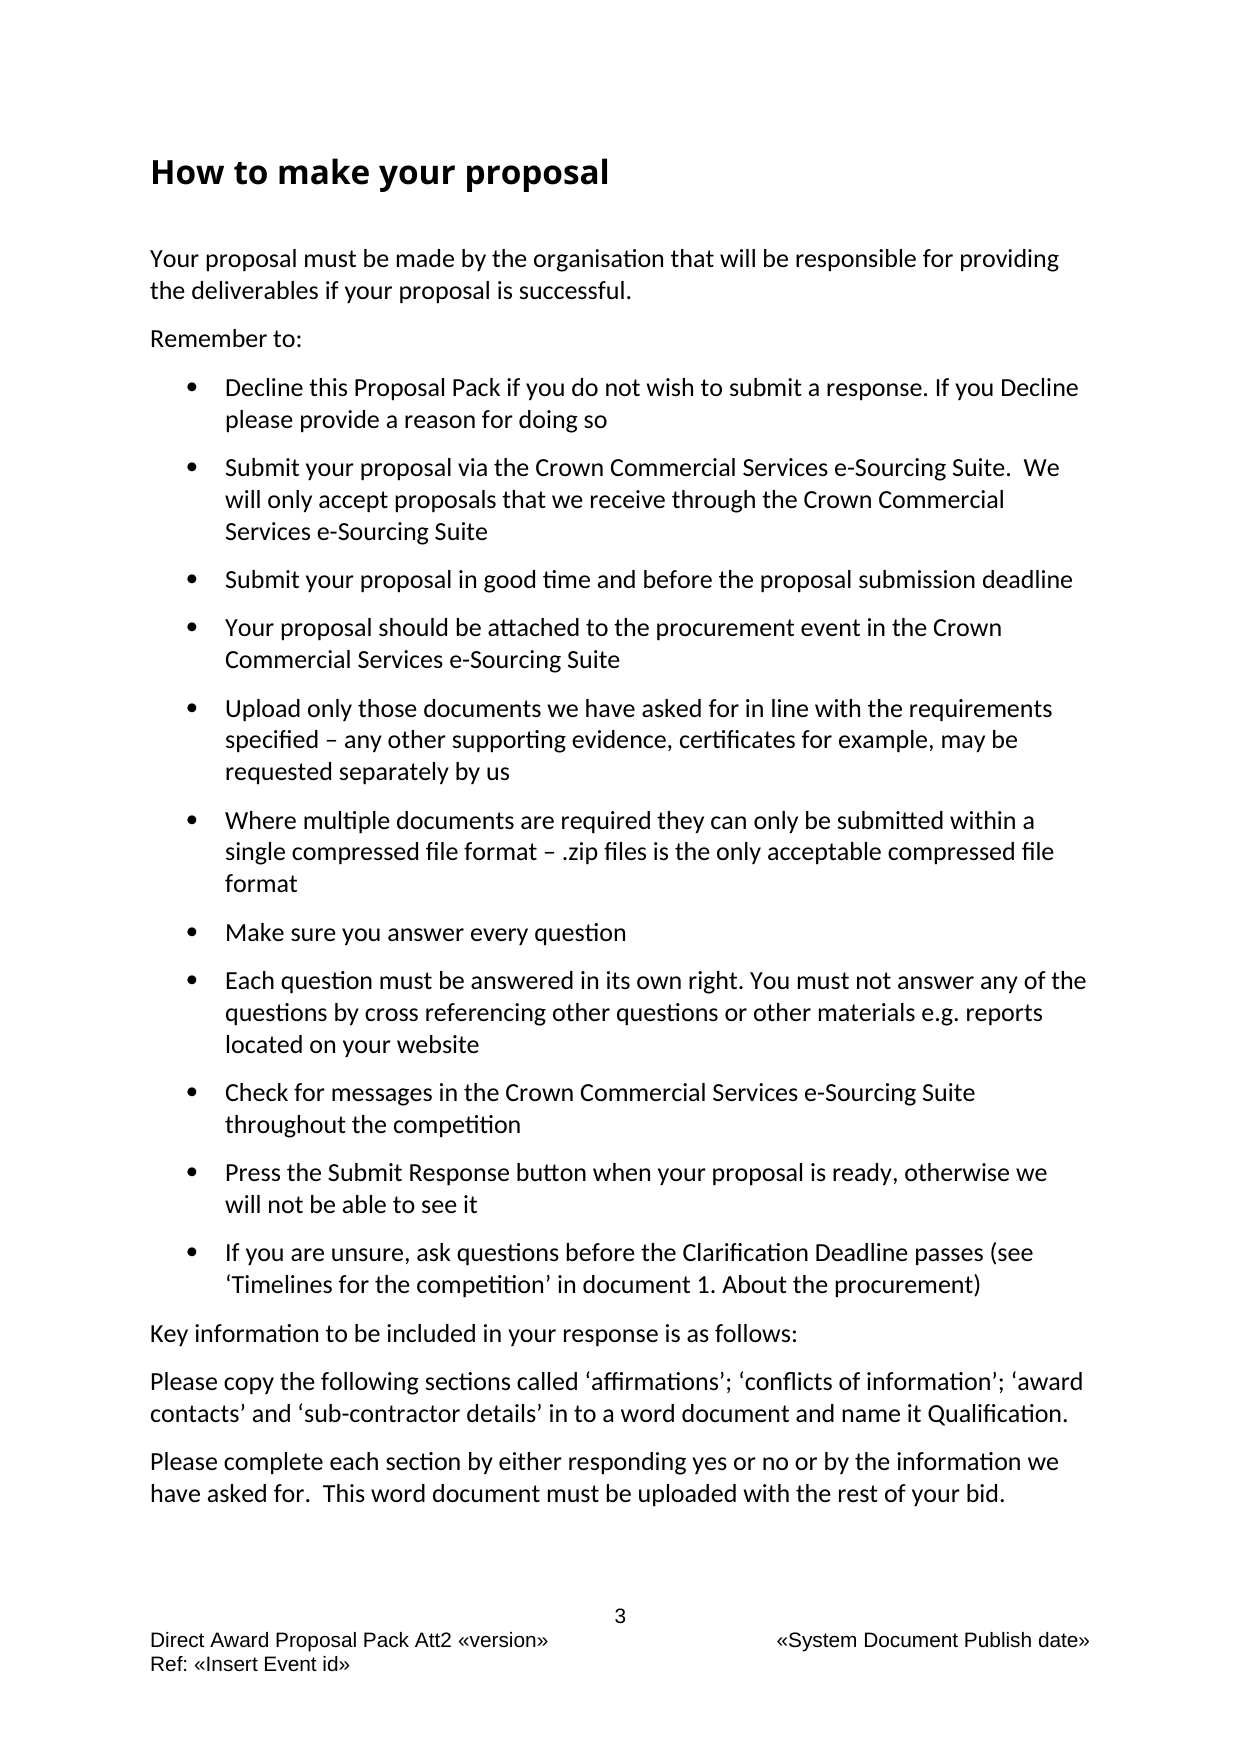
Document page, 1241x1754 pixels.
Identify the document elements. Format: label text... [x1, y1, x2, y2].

text Please copy the following sections called ‘affirmations’; ‘conflicts of information’; ‘award contacts’ and ‘sub-contractor details’ in to a word document and name it Qualification. [150, 1365, 1090, 1429]
list Where multiple documents are required they can only be submitted within a single compressed file format – .zip files is the only acceptable compressed file format [187, 804, 1090, 899]
text Please complete each section by either responding yes or no or by the information we have asked for. This word document must be uploaded with the rest of your bid. [150, 1445, 1090, 1509]
text Remember to: [150, 322, 1090, 354]
list Submit your proposal in good time and before the proposal submission deadline [187, 563, 1090, 595]
list If you are unsure, ask questions before the Clarification Deadline passes (see ‘Timelines for the competition’ in document 1. About the procurement) [187, 1237, 1090, 1300]
list Upload only those documents we have asked for in line with the requirements specified – any other supporting evidence, certificates for example, may be requested separately by us [187, 692, 1090, 787]
list Decline this Proposal Pack if you do not wish to submit a response. If you Decline please provide a reason for doing so [187, 371, 1090, 434]
text Key information to be included in your response is as follows: [150, 1317, 1090, 1348]
list Your proposal should be attached to the procurement event in the Crown Commercial Services e-Sourcing Suite [187, 612, 1090, 675]
list Make sure you answer every question [187, 916, 1090, 947]
list Each question must be answered in its own right. You must not answer any of the questions by cross referencing other questions or other materials e.g. reports located on your website [187, 964, 1090, 1059]
list Check for messages in the Crown Commercial Services e-Sourcing Suite throughout the competition [187, 1076, 1090, 1140]
text Your proposal must be made by the organisation that will be responsible for providing the deliverables if your proposal is successful. [150, 242, 1090, 306]
list Submit your proposal via the Crown Commercial Services e-Sourcing Suite. We will only accept proposals that we receive through the Crown Commercial Services e-Sourcing Suite [187, 451, 1090, 546]
subtitle How to make your proposal [150, 148, 1090, 194]
list Press the Submit Response button when your proposal is ready, otherwise we will not be able to see it [187, 1156, 1090, 1220]
